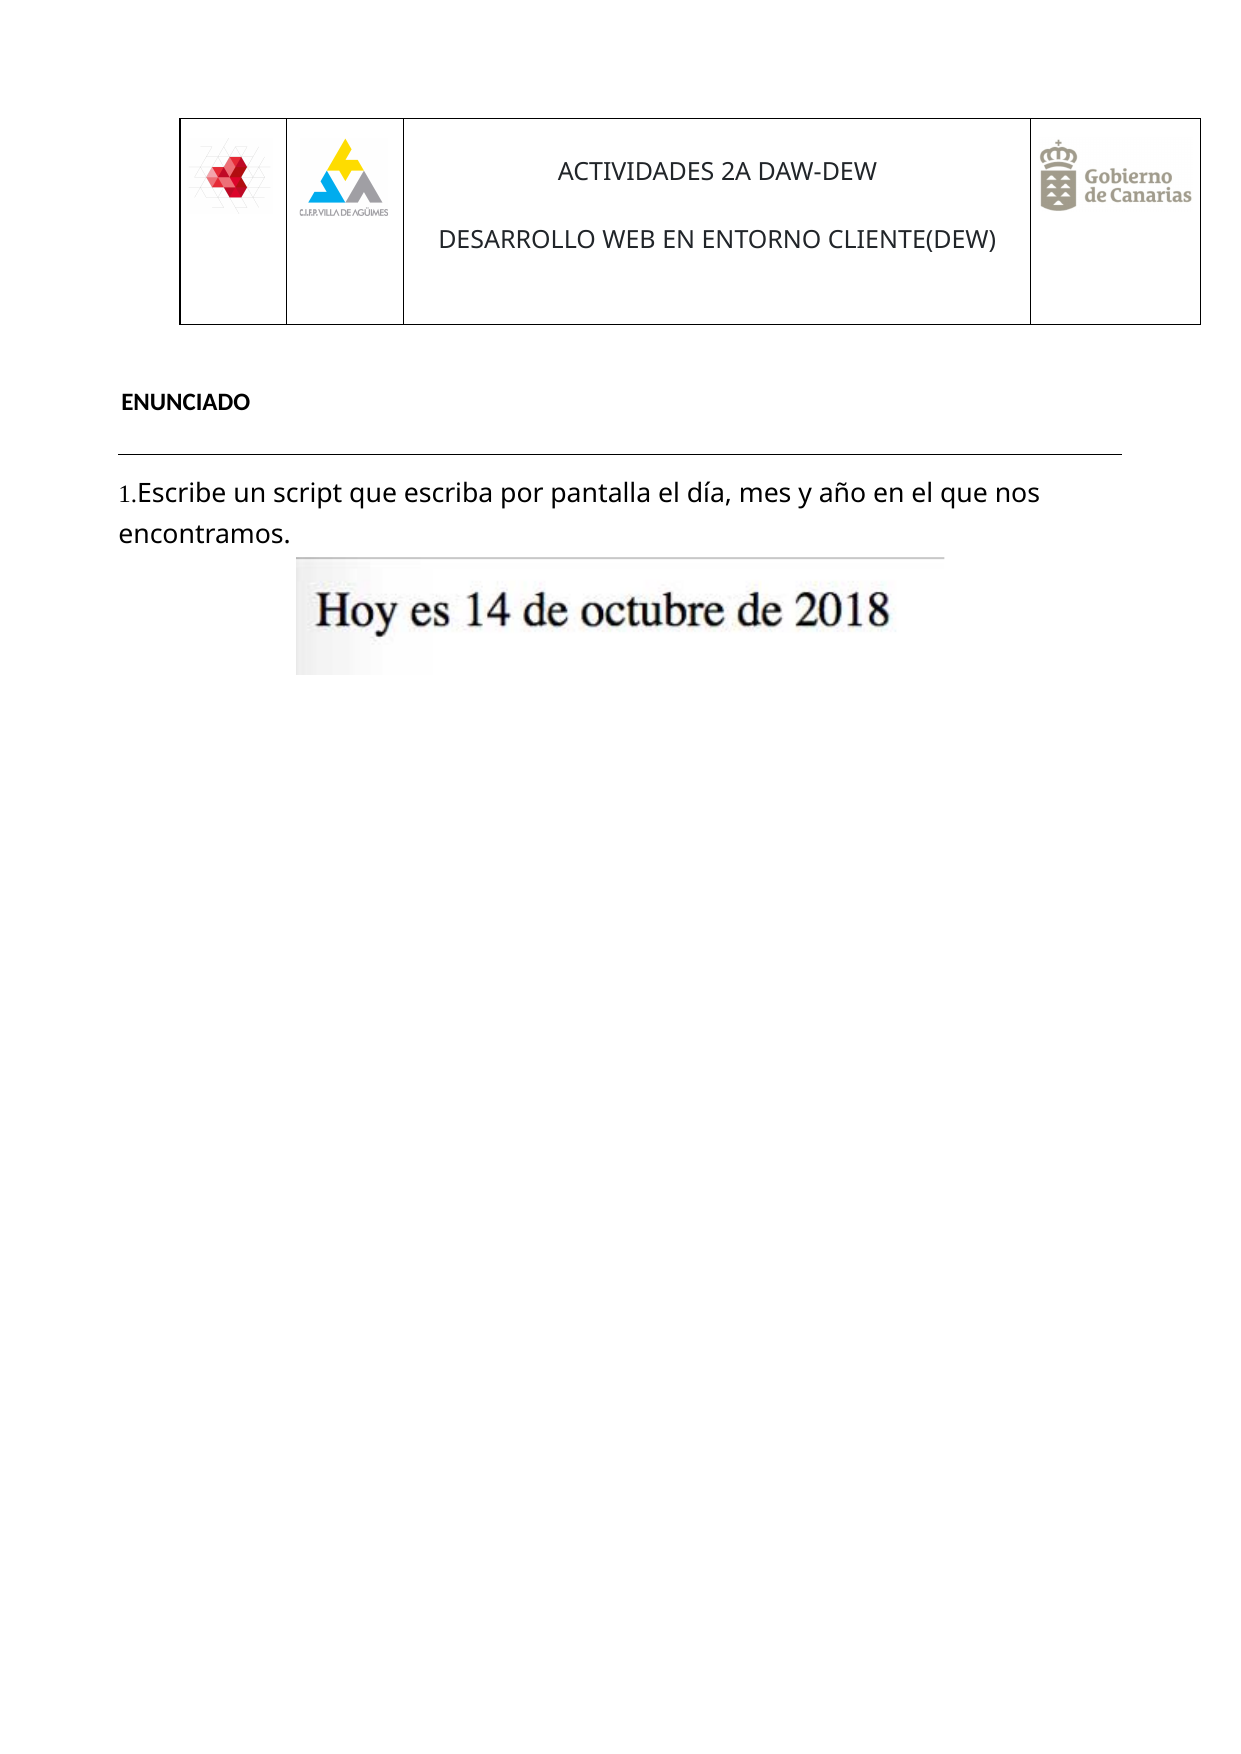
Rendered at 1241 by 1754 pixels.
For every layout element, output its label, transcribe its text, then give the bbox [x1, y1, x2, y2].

list Escribe un script que escriba por pantalla el día, mes y año en el que nos encontramos. [118, 474, 1122, 552]
picture [187, 138, 273, 214]
picture [296, 557, 945, 675]
picture [299, 138, 389, 217]
picture [1037, 137, 1193, 212]
text ENUNCIADO [118, 384, 1122, 417]
